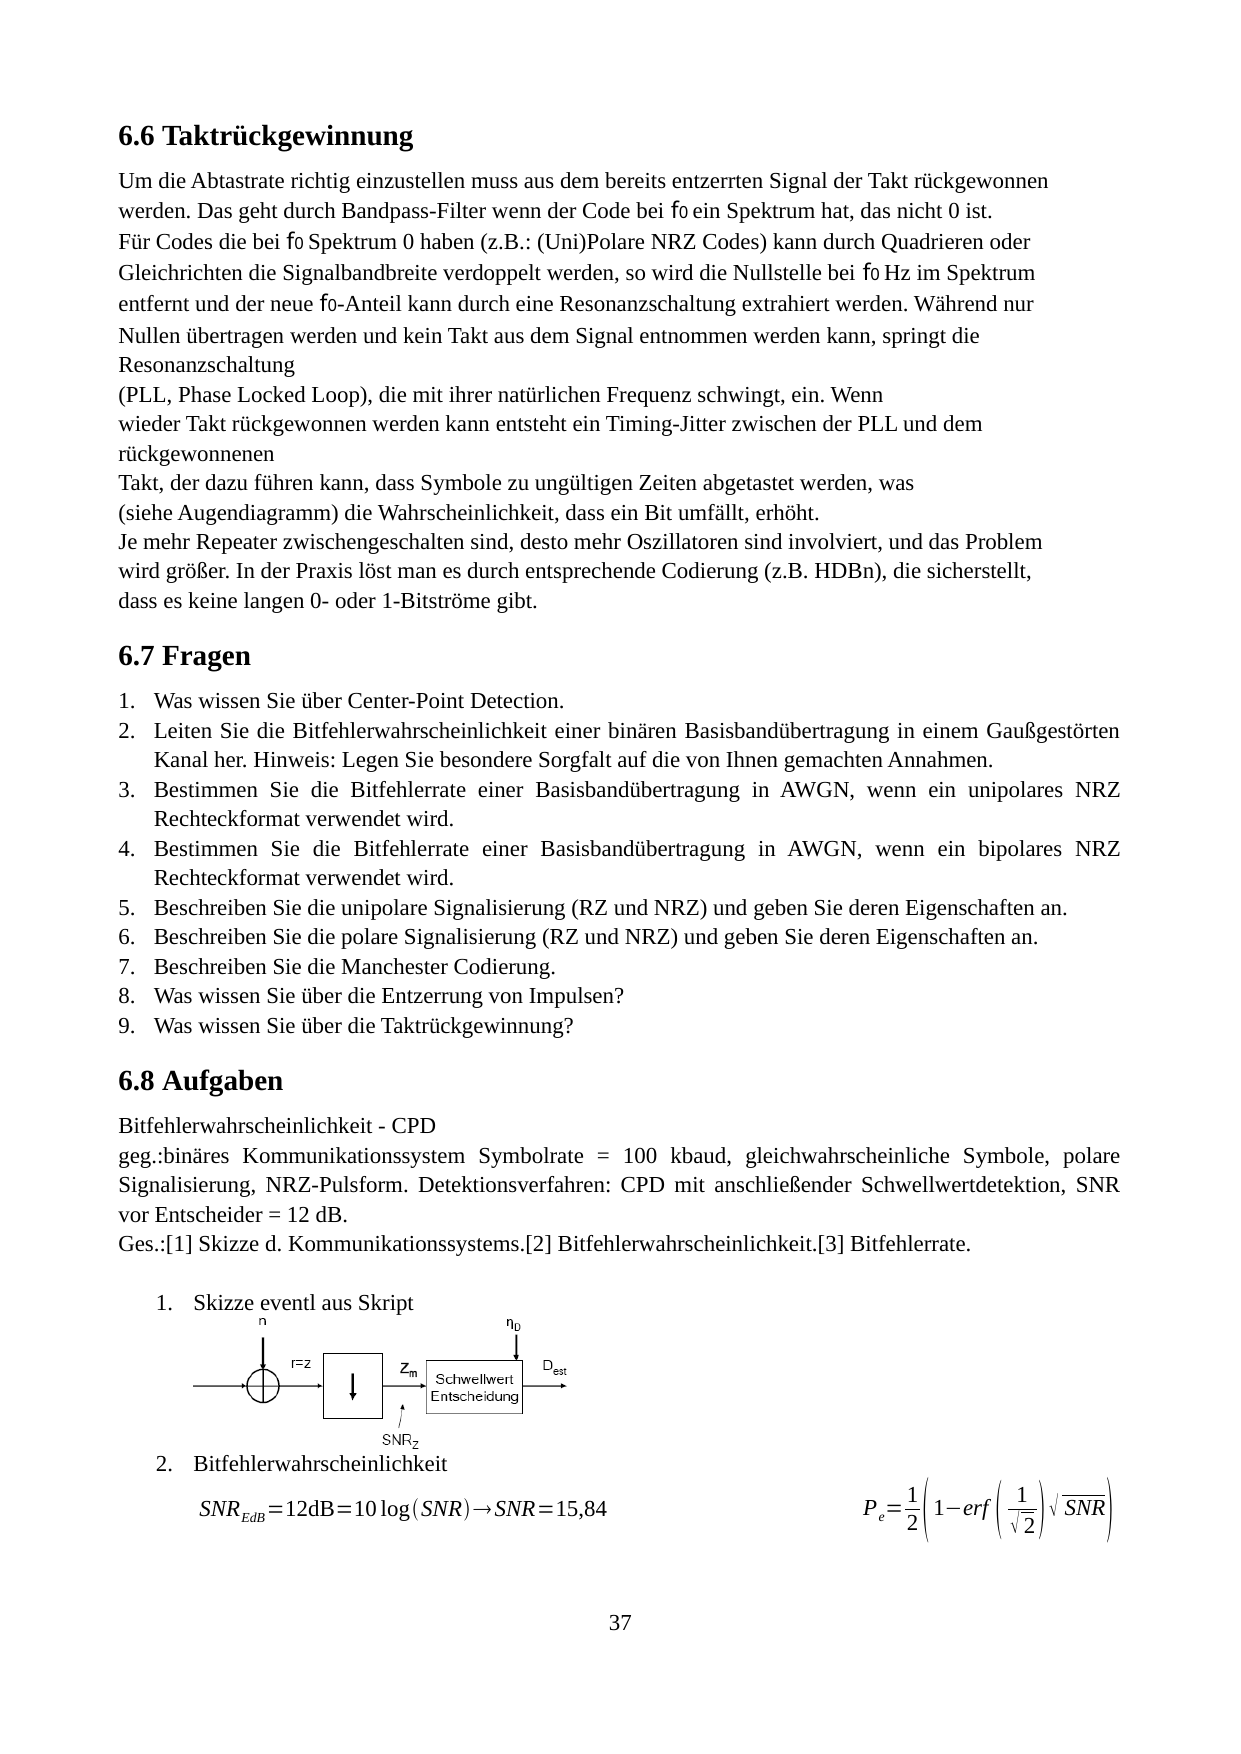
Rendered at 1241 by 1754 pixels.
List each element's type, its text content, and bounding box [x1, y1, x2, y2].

list Beschreiben Sie die polare Signalisierung (RZ und NRZ) und geben Sie deren Eigenschaften an. [118, 920, 1122, 950]
text dass es keine langen 0- oder 1-Bitströme gibt. [118, 584, 1122, 613]
list Bestimmen Sie die Bitfehlerrate einer Basisbandübertragung in AWGN, wenn ein unipolares NRZ Rechteckformat verwendet wird. [118, 773, 1122, 832]
list Beschreiben Sie die unipolare Signalisierung (RZ und NRZ) und geben Sie deren Eigenschaften an. [118, 891, 1122, 920]
text wird größer. In der Praxis löst man es durch entsprechende Codierung (z.B. HDBn), die sicherstellt, [118, 554, 1122, 584]
text Nullen übertragen werden und kein Takt aus dem Signal entnommen werden kann, springt die Resonanzschaltung [118, 319, 1122, 378]
text Um die Abtastrate richtig einzustellen muss aus dem bereits entzerrten Signal der Takt rückgewonnen [118, 164, 1122, 194]
text wieder Takt rückgewonnen werden kann entsteht ein Timing-Jitter zwischen der PLL und dem rückgewonnenen [118, 407, 1122, 466]
text werden. Das geht durch Bandpass-Filter wenn der Code bei f0 ein Spektrum hat, das nicht 0 ist. [118, 194, 1122, 225]
text (siehe Augendiagramm) die Wahrscheinlichkeit, dass ein Bit umfällt, erhöht. [118, 496, 1122, 525]
list Was wissen Sie über die Entzerrung von Impulsen? [118, 979, 1122, 1009]
list Leiten Sie die Bitfehlerwahrscheinlichkeit einer binären Basisbandübertragung in einem Gaußgestörten Kanal her. Hinweis: Legen Sie besondere Sorgfalt auf die von Ihnen gemachten Annahmen. [118, 714, 1122, 773]
text (PLL, Phase Locked Loop), die mit ihrer natürlichen Frequenz schwingt, ein. Wenn [118, 378, 1122, 407]
list Hinweis: [156, 1476, 1122, 1544]
text entfernt und der neue f0-Anteil kann durch eine Resonanzschaltung extrahiert werden. Während nur [118, 287, 1122, 319]
subtitle Aufgaben [118, 1063, 1122, 1097]
list Bitfehlerwahrscheinlichkeit [156, 1316, 1122, 1476]
list Was wissen Sie über die Taktrückgewinnung? [118, 1009, 1122, 1038]
picture [193, 1315, 569, 1450]
text Für Codes die bei f0 Spektrum 0 haben (z.B.: (Uni)Polare NRZ Codes) kann durch Quadrieren oder [118, 225, 1122, 256]
subtitle Fragen [118, 638, 1122, 672]
list Was wissen Sie über Center-Point Detection. [118, 684, 1122, 714]
list Beschreiben Sie die Manchester Codierung. [118, 950, 1122, 979]
text Takt, der dazu führen kann, dass Symbole zu ungültigen Zeiten abgetastet werden, was [118, 466, 1122, 496]
list Bestimmen Sie die Bitfehlerrate einer Basisbandübertragung in AWGN, wenn ein bipolares NRZ Rechteckformat verwendet wird. [118, 832, 1122, 891]
subtitle Taktrückgewinnung [118, 118, 1122, 152]
text Bitfehlerwahrscheinlichkeit - CPD [118, 1109, 1122, 1139]
text Je mehr Repeater zwischengeschalten sind, desto mehr Oszillatoren sind involviert, und das Problem [118, 525, 1122, 554]
list Skizze eventl aus Skript [156, 1286, 1122, 1316]
text Ges.:[1] Skizze d. Kommunikationssystems.[2] Bitfehlerwahrscheinlichkeit.[3] Bitfehlerrate. [118, 1227, 1122, 1257]
text Gleichrichten die Signalbandbreite verdoppelt werden, so wird die Nullstelle bei f0 Hz im Spektrum [118, 256, 1122, 287]
text geg.:binäres Kommunikationssystem Symbolrate = 100 kbaud, gleichwahrscheinliche Symbole, polare Signalisierung, NRZ-Pulsform. Detektionsverfahren: CPD mit anschließender Schwellwertdetektion, SNR vor Entscheider = 12 dB. [118, 1139, 1122, 1227]
